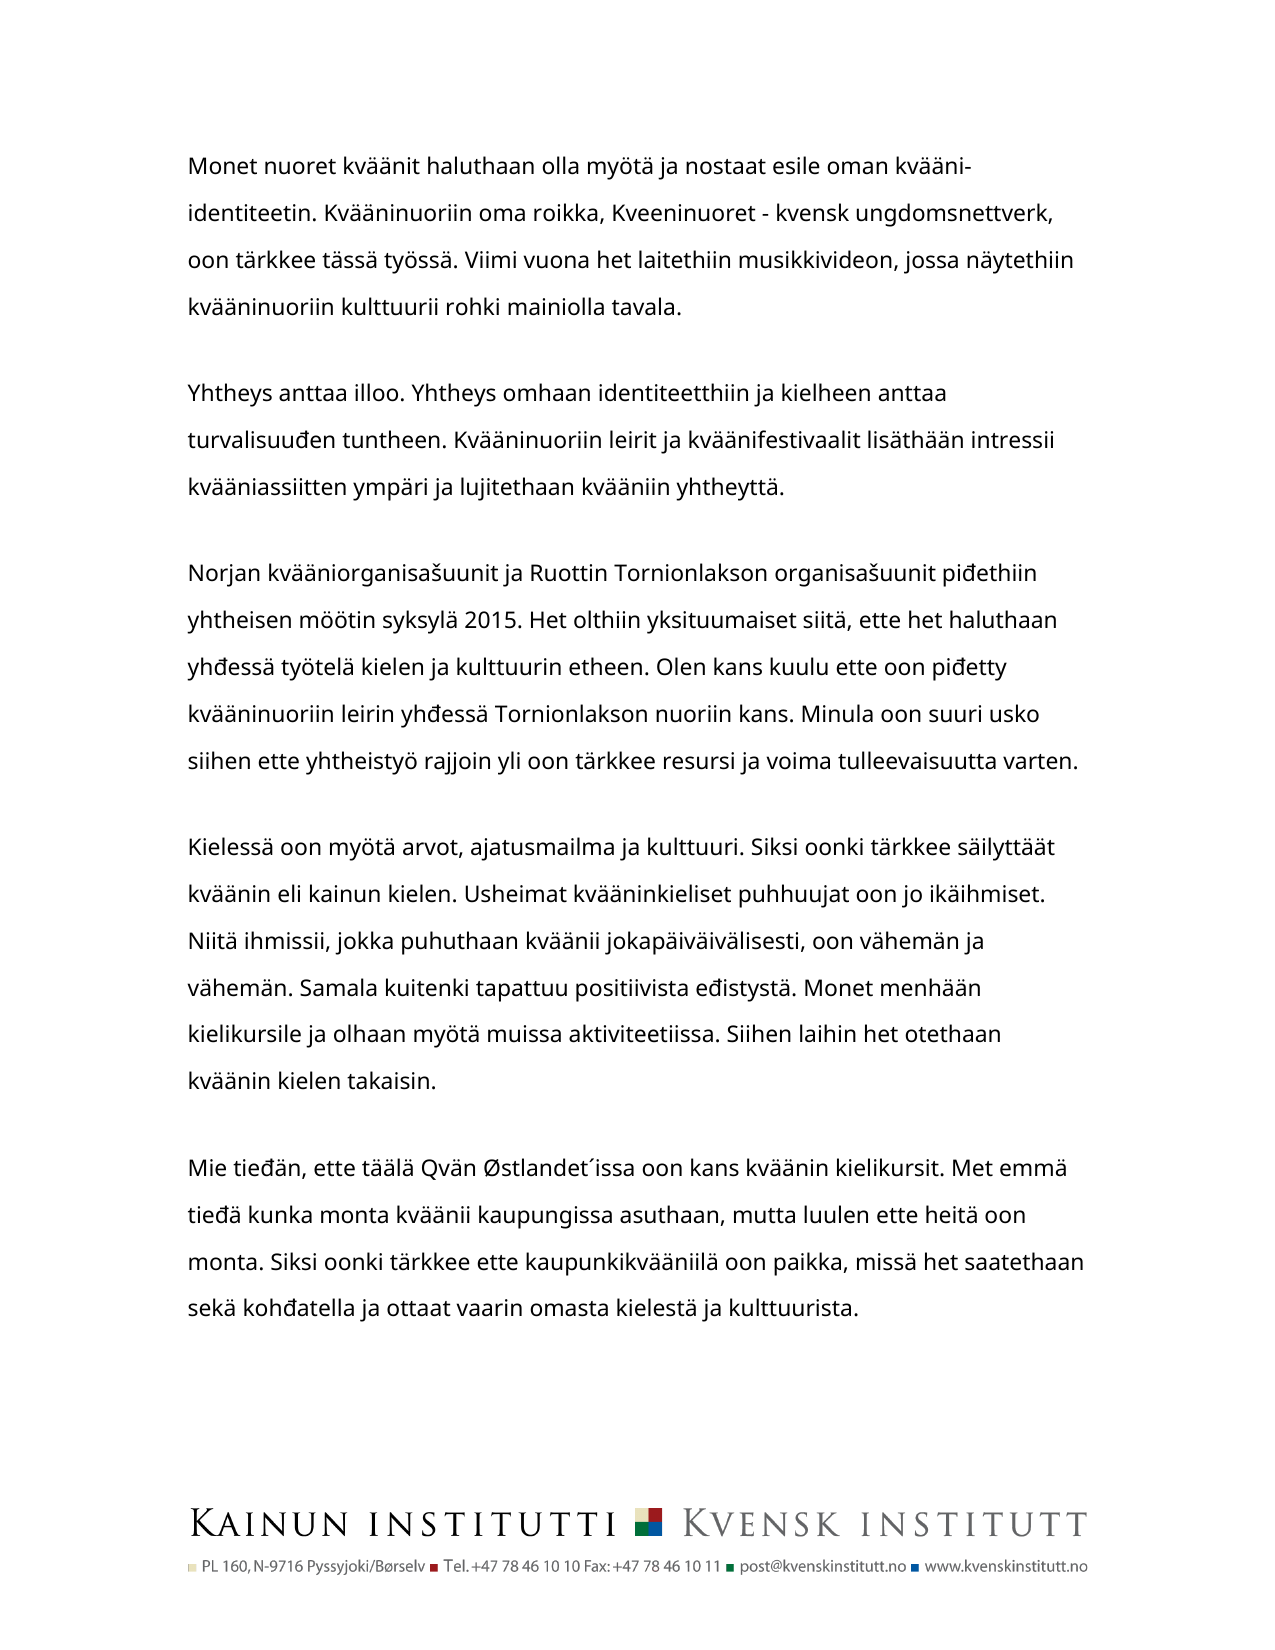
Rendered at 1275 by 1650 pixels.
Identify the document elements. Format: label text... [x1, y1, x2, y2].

picture [187, 1508, 1088, 1577]
text Kielessä oon myötä arvot, ajatusmailma ja kulttuuri. Siksi oonki tärkkee säilyttäät kväänin eli kainun kielen. Usheimat kvääninkieliset puhhuujat oon jo ikäihmiset. Niitä ihmissii, jokka puhuthaan kväänii jokapäiväivälisesti, oon vähemän ja vähemän. Samala kuitenki tapattuu positiivista eđistystä. Monet menhään kielikursile ja olhaan myötä muissa aktiviteetiissa. Siihen laihin het otethaan kväänin kielen takaisin. [187, 831, 1087, 1097]
text Norjan kvääniorganisašuunit ja Ruottin Tornionlakson organisašuunit piđethiin yhtheisen möötin syksylä 2015. Het olthiin yksituumaiset siitä, ette het haluthaan yhđessä työtelä kielen ja kulttuurin etheen. Olen kans kuulu ette oon piđetty kvääninuoriin leirin yhđessä Tornionlakson nuoriin kans. Minula oon suuri usko siihen ette yhtheistyö rajjoin yli oon tärkkee resursi ja voima tulleevaisuutta varten. [187, 557, 1087, 776]
text Yhtheys anttaa illoo. Yhtheys omhaan identiteetthiin ja kielheen anttaa turvalisuuđen tuntheen. Kvääninuoriin leirit ja kväänifestivaalit lisäthään intressii kvääniassiitten ympäri ja lujitethaan kvääniin yhtheyttä. [187, 377, 1087, 502]
text Monet nuoret kväänit haluthaan olla myötä ja nostaat esile oman kvääni-identiteetin. Kvääninuoriin oma roikka, Kveeninuoret - kvensk ungdomsnettverk, oon tärkkee tässä työssä. Viimi vuona het laitethiin musikkivideon, jossa näytethiin kvääninuoriin kulttuurii rohki mainiolla tavala. [187, 150, 1087, 322]
text Mie tieđän, ette täälä Qvän Østlandet´issa oon kans kväänin kielikursit. Met emmä tieđä kunka monta kväänii kaupungissa asuthaan, mutta luulen ette heitä oon monta. Siksi oonki tärkkee ette kaupunkikvääniilä oon paikka, missä het saatethaan sekä kohđatella ja ottaat vaarin omasta kielestä ja kulttuurista. [187, 1152, 1087, 1323]
